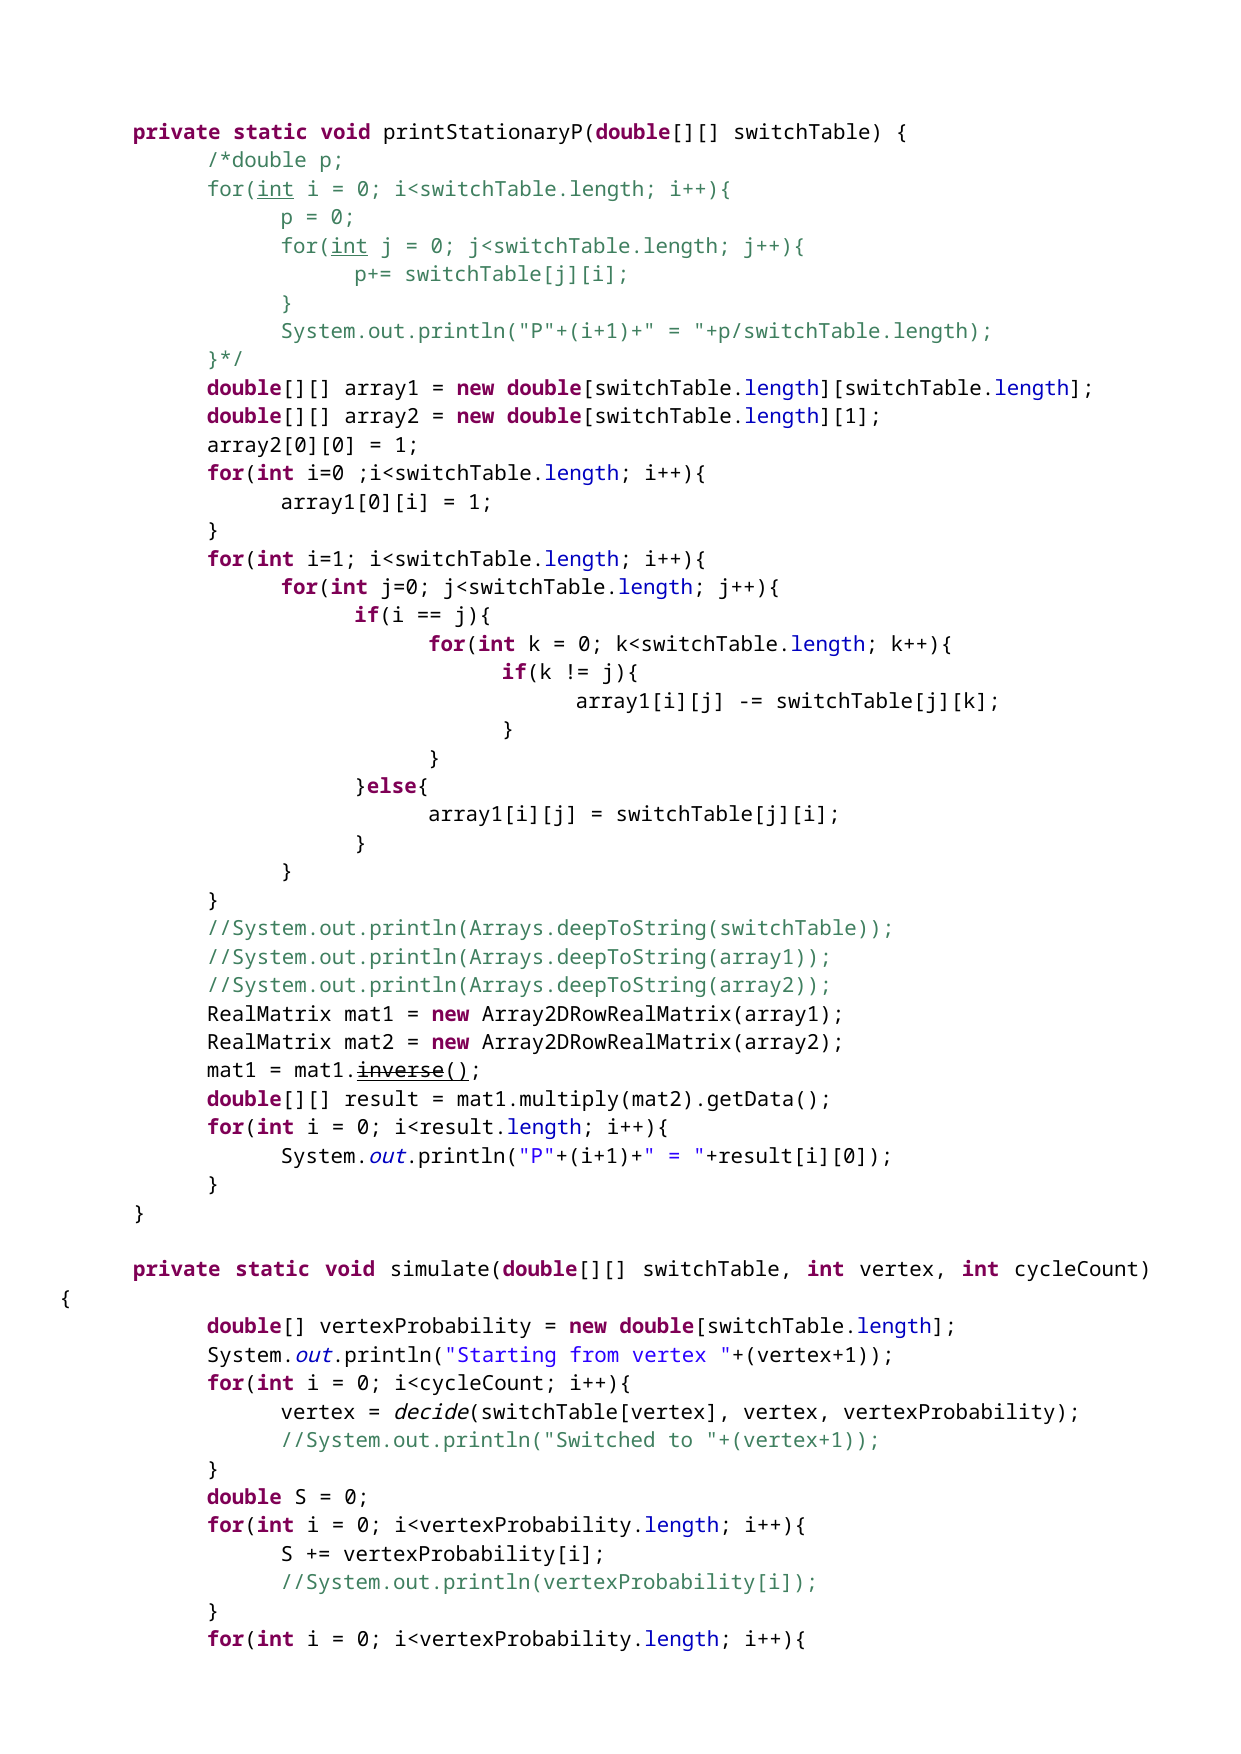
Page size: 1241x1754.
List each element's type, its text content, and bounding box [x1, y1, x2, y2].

text } [59, 1169, 1152, 1198]
text } [59, 1198, 1152, 1226]
text S += vertexProbability[i]; [59, 1539, 1152, 1567]
text for(int i=0 ;i<switchTable.length; i++){ [59, 458, 1152, 487]
text private static void printStationaryP(double[][] switchTable) { [59, 117, 1152, 146]
text p = 0; [59, 202, 1152, 231]
text double S = 0; [59, 1482, 1152, 1511]
text private static void simulate(double[][] switchTable, int vertex, int cycleCount) { [59, 1254, 1152, 1311]
text } [59, 714, 1152, 743]
text array2[0][0] = 1; [59, 430, 1152, 458]
text //System.out.println(vertexProbability[i]); [59, 1567, 1152, 1596]
text } [59, 743, 1152, 771]
text /*double p; [59, 146, 1152, 174]
text vertex = decide(switchTable[vertex], vertex, vertexProbability); [59, 1397, 1152, 1425]
text array1[i][j] = switchTable[j][i]; [59, 799, 1152, 828]
text for(int i = 0; i<result.length; i++){ [59, 1112, 1152, 1141]
text for(int j=0; j<switchTable.length; j++){ [59, 572, 1152, 601]
text p+= switchTable[j][i]; [59, 259, 1152, 288]
text } [59, 1596, 1152, 1624]
text }*/ [59, 344, 1152, 373]
text for(int i = 0; i<cycleCount; i++){ [59, 1368, 1152, 1397]
text RealMatrix mat1 = new Array2DRowRealMatrix(array1); [59, 999, 1152, 1027]
text System.out.println("P"+(i+1)+" = "+p/switchTable.length); [59, 316, 1152, 344]
text } [59, 288, 1152, 316]
text double[][] result = mat1.multiply(mat2).getData(); [59, 1084, 1152, 1112]
text for(int i = 0; i<vertexProbability.length; i++){ [59, 1511, 1152, 1539]
text //System.out.println("Switched to "+(vertex+1)); [59, 1425, 1152, 1454]
text double[][] array2 = new double[switchTable.length][1]; [59, 401, 1152, 430]
text mat1 = mat1.inverse(); [59, 1056, 1152, 1084]
text for(int k = 0; k<switchTable.length; k++){ [59, 629, 1152, 657]
text if(i == j){ [59, 601, 1152, 629]
text for(int i = 0; i<switchTable.length; i++){ [59, 174, 1152, 202]
text for(int i = 0; i<vertexProbability.length; i++){ [59, 1624, 1152, 1653]
text array1[0][i] = 1; [59, 487, 1152, 515]
text RealMatrix mat2 = new Array2DRowRealMatrix(array2); [59, 1027, 1152, 1056]
text } [59, 828, 1152, 856]
text double[][] array1 = new double[switchTable.length][switchTable.length]; [59, 373, 1152, 401]
text } [59, 885, 1152, 913]
text //System.out.println(Arrays.deepToString(array2)); [59, 970, 1152, 999]
text //System.out.println(Arrays.deepToString(switchTable)); [59, 913, 1152, 942]
text if(k != j){ [59, 657, 1152, 686]
text for(int i=1; i<switchTable.length; i++){ [59, 544, 1152, 572]
text for(int j = 0; j<switchTable.length; j++){ [59, 231, 1152, 259]
text array1[i][j] -= switchTable[j][k]; [59, 686, 1152, 714]
text System.out.println("P"+(i+1)+" = "+result[i][0]); [59, 1141, 1152, 1169]
text //System.out.println(Arrays.deepToString(array1)); [59, 942, 1152, 970]
text } [59, 515, 1152, 544]
text } [59, 1454, 1152, 1482]
text double[] vertexProbability = new double[switchTable.length]; [59, 1311, 1152, 1340]
text System.out.println("Starting from vertex "+(vertex+1)); [59, 1340, 1152, 1368]
text } [59, 856, 1152, 885]
text }else{ [59, 771, 1152, 799]
